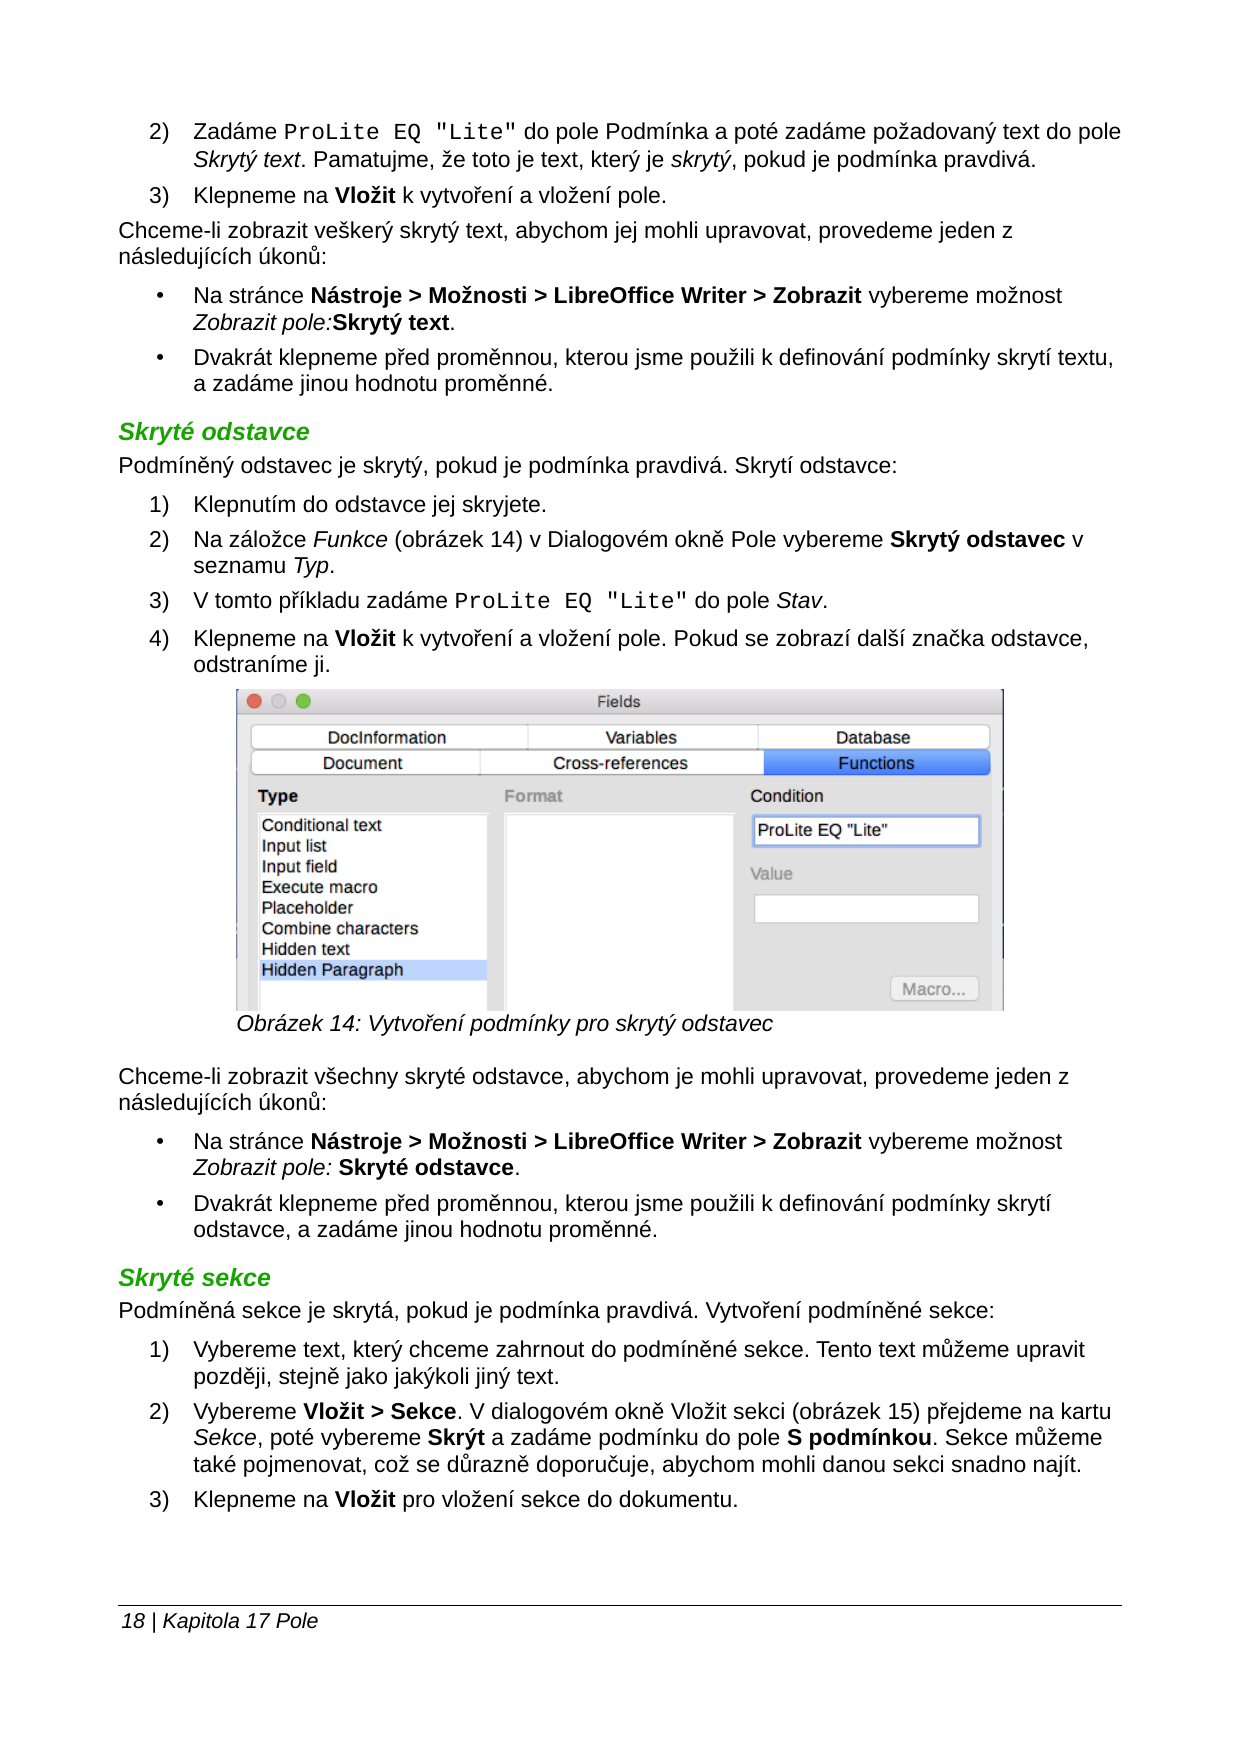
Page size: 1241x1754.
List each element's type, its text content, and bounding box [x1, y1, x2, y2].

list Chceme-li zobrazit veškerý skrytý text, abychom jej mohli upravovat, provedeme jeden z následujících úkonů: [118, 217, 1122, 269]
picture [236, 689, 1004, 1011]
text Obrázek 14: Vytvoření podmínky pro skrytý odstavec [236, 1011, 1004, 1037]
subtitle Skryté odstavce [118, 417, 1122, 446]
list Na záložce Funkce (obrázek 14) v Dialogovém okně Pole vybereme Skrytý odstavec v seznamu Typ. [169, 526, 1122, 578]
list Podmíněná sekce je skrytá, pokud je podmínka pravdivá. Vytvoření podmíněné sekce: [118, 1297, 1122, 1324]
list Na stránce Nástroje > Možnosti > LibreOffice Writer > Zobrazit vybereme možnost Zobrazit pole: Skryté odstavce. [156, 1128, 1122, 1181]
list V tomto příkladu zadáme ProLite EQ "Lite" do pole Stav. [169, 587, 1122, 616]
list Vybereme Vložit > Sekce. V dialogovém okně Vložit sekci (obrázek 15) přejdeme na kartu Sekce, poté vybereme Skrýt a zadáme podmínku do pole S podmínkou. Sekce můžeme také pojmenovat, což se důrazně doporučuje, abychom mohli danou sekci snadno najít. [169, 1398, 1122, 1477]
list Dvakrát klepneme před proměnnou, kterou jsme použili k definování podmínky skrytí odstavce, a zadáme jinou hodnotu proměnné. [156, 1189, 1122, 1242]
list Klepneme na Vložit k vytvoření a vložení pole. [169, 182, 1122, 208]
list Chceme-li zobrazit všechny skryté odstavce, abychom je mohli upravovat, provedeme jeden z následujících úkonů: [118, 1063, 1122, 1115]
list Klepnutím do odstavce jej skryjete. [169, 491, 1122, 517]
list Klepneme na Vložit k vytvoření a vložení pole. Pokud se zobrazí další značka odstavce, odstraníme ji. [169, 624, 1122, 677]
list Dvakrát klepneme před proměnnou, kterou jsme použili k definování podmínky skrytí textu, a zadáme jinou hodnotu proměnné. [156, 344, 1122, 396]
list Vybereme text, který chceme zahrnout do podmíněné sekce. Tento text můžeme upravit později, stejně jako jakýkoli jiný text. [169, 1336, 1122, 1389]
list Zadáme ProLite EQ "Lite" do pole Podmínka a poté zadáme požadovaný text do pole Skrytý text. Pamatujme, že toto je text, který je skrytý, pokud je podmínka pravdivá. [169, 118, 1122, 173]
list Na stránce Nástroje > Možnosti > LibreOffice Writer > Zobrazit vybereme možnost Zobrazit pole:Skrytý text. [156, 282, 1122, 335]
subtitle Skryté sekce [118, 1263, 1122, 1292]
list Klepneme na Vložit pro vložení sekce do dokumentu. [169, 1486, 1122, 1512]
list Podmíněný odstavec je skrytý, pokud je podmínka pravdivá. Skrytí odstavce: [118, 452, 1122, 478]
